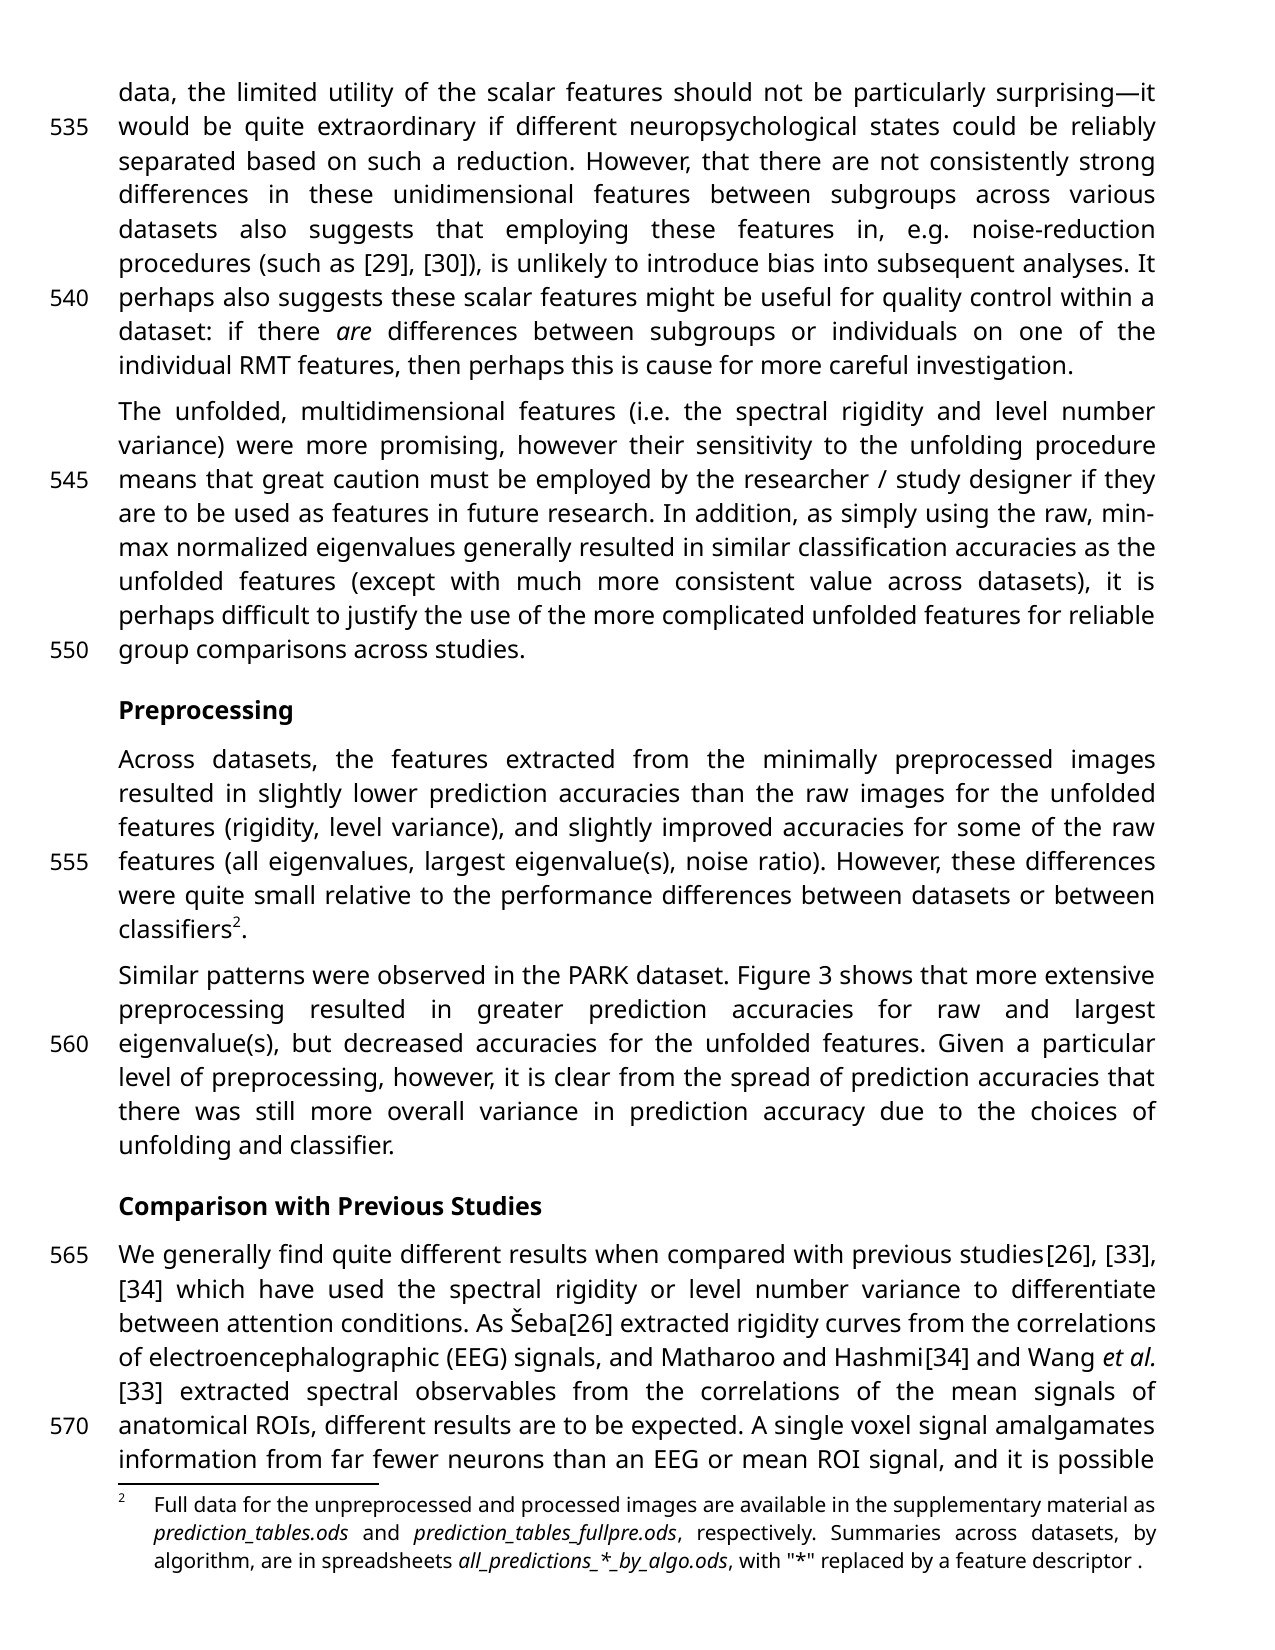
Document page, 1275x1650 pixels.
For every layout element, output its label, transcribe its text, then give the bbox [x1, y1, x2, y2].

text Across datasets, the features extracted from the minimally preprocessed images resulted in slightly lower prediction accuracies than the raw images for the unfolded features (rigidity, level variance), and slightly improved accuracies for some of the raw features (all eigenvalues, largest eigenvalue(s), noise ratio). However, these differences were quite small relative to the performance differences between datasets or between classifiers. [118, 741, 1157, 946]
text Similar patterns were observed in the PARK dataset. Figure 3 shows that more extensive preprocessing resulted in greater prediction accuracies for raw and largest eigenvalue(s), but decreased accuracies for the unfolded features. Given a particular level of preprocessing, however, it is clear from the spread of prediction accuracies that there was still more overall variance in prediction accuracy due to the choices of unfolding and classifier. [118, 957, 1157, 1162]
text We generally find quite different results when compared with previous studies[26], [33], [34] which have used the spectral rigidity or level number variance to differentiate between attention conditions. As Šeba[26] extracted rigidity curves from the correlations of electroencephalographic (EEG) signals, and Matharoo and Hashmi[34] and Wang et al.[33] extracted spectral observables from the correlations of the mean signals of anatomical ROIs, different results are to be expected. A single voxel signal amalgamates information from far fewer neurons than an EEG or mean ROI signal, and it is possible [118, 1237, 1157, 1476]
text The unfolded, multidimensional features (i.e. the spectral rigidity and level number variance) were more promising, however their sensitivity to the unfolding procedure means that great caution must be employed by the researcher / study designer if they are to be used as features in future research. In addition, as simply using the raw, min-max normalized eigenvalues generally resulted in similar classification accuracies as the unfolded features (except with much more consistent value across datasets), it is perhaps difficult to justify the use of the more complicated unfolded features for reliable group comparisons across studies. [118, 393, 1157, 666]
subtitle Comparison with Previous Studies [118, 1188, 1157, 1222]
subtitle Preprocessing [118, 692, 1157, 726]
text Full data for the unpreprocessed and processed images are available in the supplementary material as prediction_tables.ods and prediction_tables_fullpre.ods, respectively. Summaries across datasets, by algorithm, are in spreadsheets all_predictions_*_by_algo.ods, with "*" replaced by a feature descriptor . [118, 1490, 1157, 1575]
text data, the limited utility of the scalar features should not be particularly surprising—it would be quite extraordinary if different neuropsychological states could be reliably separated based on such a reduction. However, that there are not consistently strong differences in these unidimensional features between subgroups across various datasets also suggests that employing these features in, e.g. noise-reduction procedures (such as [29], [30]), is unlikely to introduce bias into subsequent analyses. It perhaps also suggests these scalar features might be useful for quality control within a dataset: if there are differences between subgroups or individuals on one of the individual RMT features, then perhaps this is cause for more careful investigation. [118, 75, 1157, 382]
